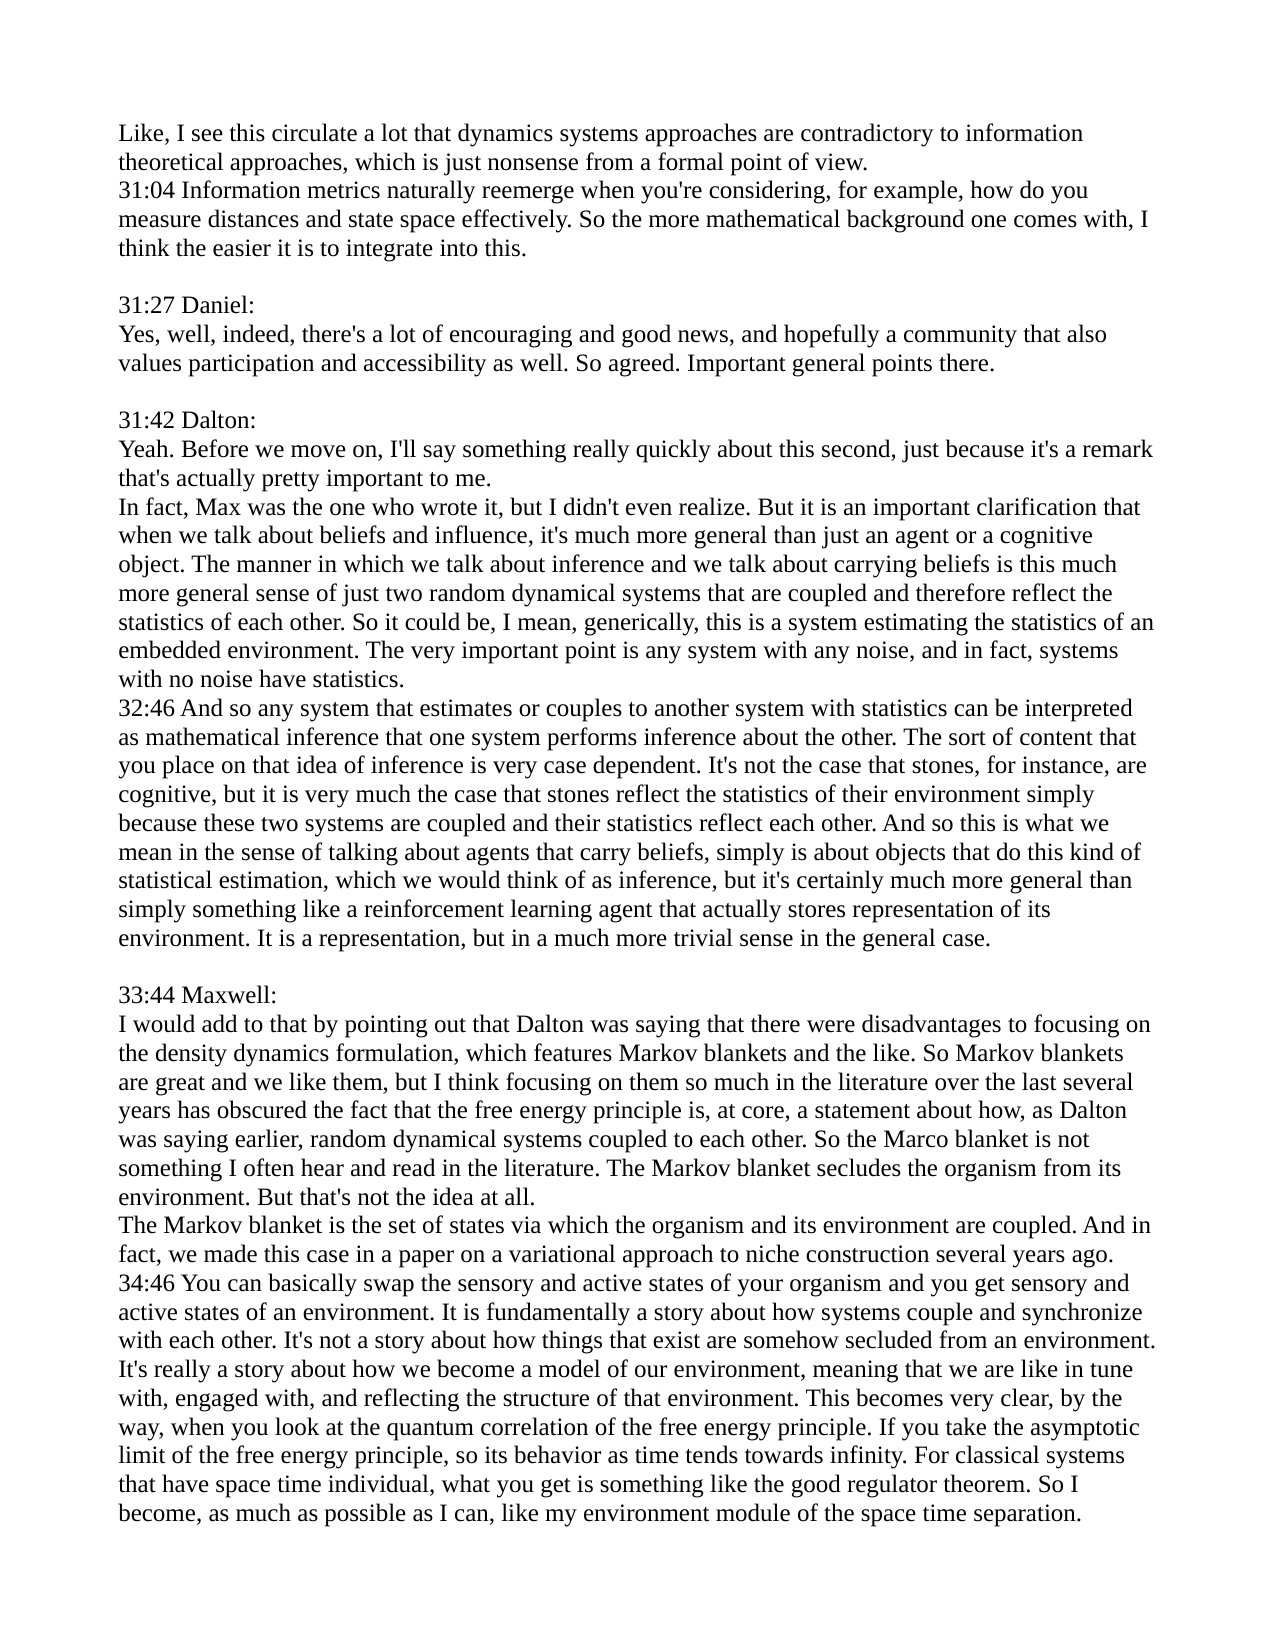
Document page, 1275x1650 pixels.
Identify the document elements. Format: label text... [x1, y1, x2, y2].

text 31:42 Dalton: [118, 406, 1157, 434]
text The Markov blanket is the set of states via which the organism and its environment are coupled. And in fact, we made this case in a paper on a variational approach to niche construction several years ago. [118, 1211, 1157, 1268]
text 31:04 Information metrics naturally reemerge when you're considering, for example, how do you measure distances and state space effectively. So the more mathematical background one comes with, I think the easier it is to integrate into this. [118, 176, 1157, 262]
text In fact, Max was the one who wrote it, but I didn't even realize. But it is an important clarification that when we talk about beliefs and influence, it's much more general than just an agent or a cognitive object. The manner in which we talk about inference and we talk about carrying beliefs is this much more general sense of just two random dynamical systems that are coupled and therefore reflect the statistics of each other. So it could be, I mean, generically, this is a system estimating the statistics of an embedded environment. The very important point is any system with any noise, and in fact, systems with no noise have statistics. [118, 492, 1157, 693]
text 33:44 Maxwell: [118, 981, 1157, 1009]
text Yes, well, indeed, there's a lot of encouraging and good news, and hopefully a community that also values participation and accessibility as well. So agreed. Important general points there. [118, 319, 1157, 377]
text 31:27 Daniel: [118, 291, 1157, 319]
text It's really a story about how we become a model of our environment, meaning that we are like in tune with, engaged with, and reflecting the structure of that environment. This becomes very clear, by the way, when you look at the quantum correlation of the free energy principle. If you take the asymptotic limit of the free energy principle, so its behavior as time tends towards infinity. For classical systems that have space time individual, what you get is something like the good regulator theorem. So I become, as much as possible as I can, like my environment module of the space time separation. [118, 1354, 1157, 1527]
text Yeah. Before we move on, I'll say something really quickly about this second, just because it's a remark that's actually pretty important to me. [118, 434, 1157, 492]
text 34:46 You can basically swap the sensory and active states of your organism and you get sensory and active states of an environment. It is fundamentally a story about how systems couple and synchronize with each other. It's not a story about how things that exist are somehow secluded from an environment. [118, 1268, 1157, 1354]
text Like, I see this circulate a lot that dynamics systems approaches are contradictory to information theoretical approaches, which is just nonsense from a formal point of view. [118, 118, 1157, 176]
text 32:46 And so any system that estimates or couples to another system with statistics can be interpreted as mathematical inference that one system performs inference about the other. The sort of content that you place on that idea of inference is very case dependent. It's not the case that stones, for instance, are cognitive, but it is very much the case that stones reflect the statistics of their environment simply because these two systems are coupled and their statistics reflect each other. And so this is what we mean in the sense of talking about agents that carry beliefs, simply is about objects that do this kind of statistical estimation, which we would think of as inference, but it's certainly much more general than simply something like a reinforcement learning agent that actually stores representation of its environment. It is a representation, but in a much more trivial sense in the general case. [118, 693, 1157, 952]
text I would add to that by pointing out that Dalton was saying that there were disadvantages to focusing on the density dynamics formulation, which features Markov blankets and the like. So Markov blankets are great and we like them, but I think focusing on them so much in the literature over the last several years has obscured the fact that the free energy principle is, at core, a statement about how, as Dalton was saying earlier, random dynamical systems coupled to each other. So the Marco blanket is not something I often hear and read in the literature. The Markov blanket secludes the organism from its environment. But that's not the idea at all. [118, 1009, 1157, 1211]
